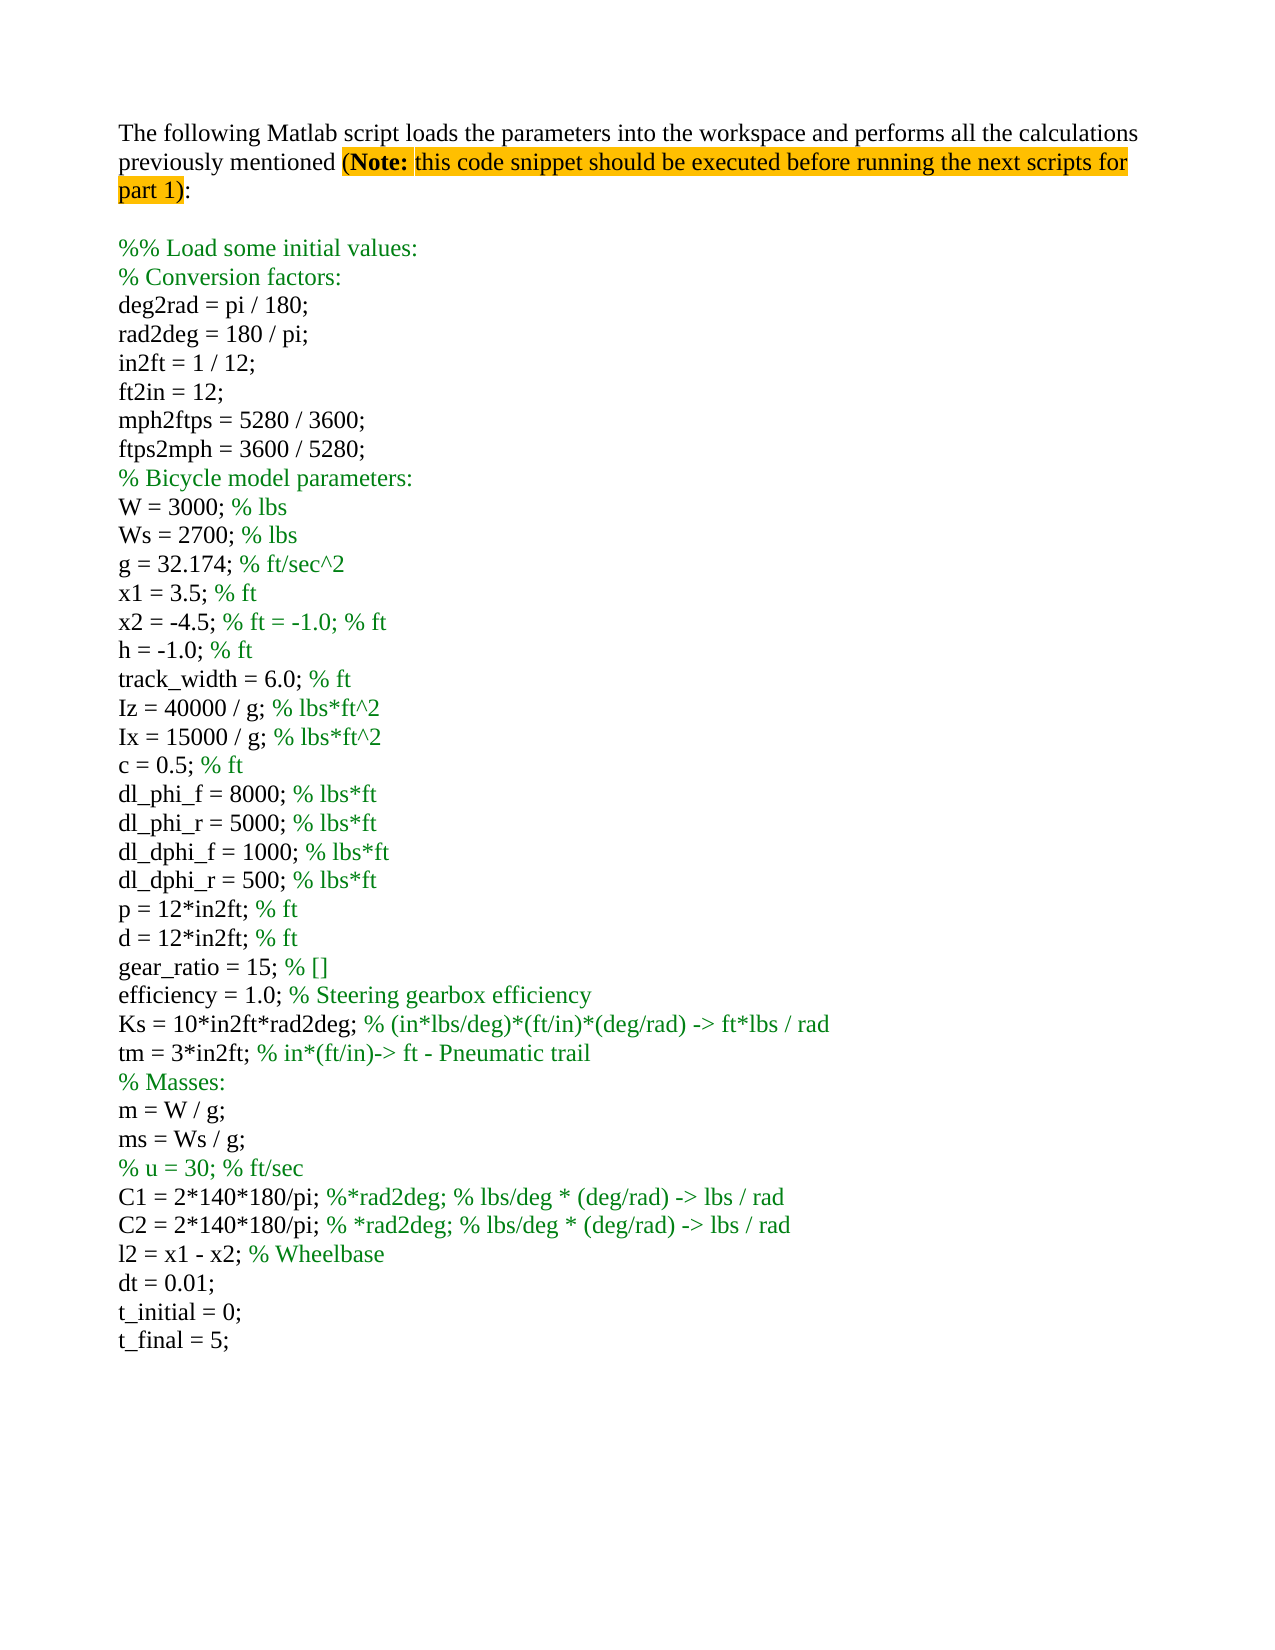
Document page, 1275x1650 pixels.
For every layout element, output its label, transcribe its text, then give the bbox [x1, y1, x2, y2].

text t_initial = 0; [118, 1297, 1157, 1326]
text tm = 3*in2ft; % in*(ft/in)-> ft - Pneumatic trail [118, 1038, 1157, 1067]
text C1 = 2*140*180/pi; %*rad2deg; % lbs/deg * (deg/rad) -> lbs / rad [118, 1182, 1157, 1211]
text ftps2mph = 3600 / 5280; [118, 434, 1157, 463]
text deg2rad = pi / 180; [118, 291, 1157, 319]
text Iz = 40000 / g; % lbs*ft^2 [118, 693, 1157, 722]
text %% Load some initial values: [118, 233, 1157, 262]
text Ix = 15000 / g; % lbs*ft^2 [118, 722, 1157, 751]
text Ks = 10*in2ft*rad2deg; % (in*lbs/deg)*(ft/in)*(deg/rad) -> ft*lbs / rad [118, 1009, 1157, 1038]
text ft2in = 12; [118, 377, 1157, 406]
text % Bicycle model parameters: [118, 463, 1157, 492]
text g = 32.174; % ft/sec^2 [118, 549, 1157, 578]
text x1 = 3.5; % ft [118, 578, 1157, 607]
text m = W / g; [118, 1096, 1157, 1124]
text % u = 30; % ft/sec [118, 1153, 1157, 1182]
text W = 3000; % lbs [118, 492, 1157, 521]
text % Conversion factors: [118, 262, 1157, 291]
text dl_dphi_r = 500; % lbs*ft [118, 866, 1157, 894]
text h = -1.0; % ft [118, 636, 1157, 664]
text rad2deg = 180 / pi; [118, 319, 1157, 348]
text mph2ftps = 5280 / 3600; [118, 406, 1157, 434]
text p = 12*in2ft; % ft [118, 894, 1157, 923]
text t_final = 5; [118, 1326, 1157, 1354]
text track_width = 6.0; % ft [118, 664, 1157, 693]
text Ws = 2700; % lbs [118, 521, 1157, 549]
text c = 0.5; % ft [118, 751, 1157, 779]
text l2 = x1 - x2; % Wheelbase [118, 1239, 1157, 1268]
text gear_ratio = 15; % [] [118, 952, 1157, 981]
text d = 12*in2ft; % ft [118, 923, 1157, 952]
text efficiency = 1.0; % Steering gearbox efficiency [118, 981, 1157, 1009]
text dl_phi_r = 5000; % lbs*ft [118, 808, 1157, 837]
text C2 = 2*140*180/pi; % *rad2deg; % lbs/deg * (deg/rad) -> lbs / rad [118, 1211, 1157, 1239]
text % Masses: [118, 1067, 1157, 1096]
text dl_phi_f = 8000; % lbs*ft [118, 779, 1157, 808]
text dt = 0.01; [118, 1268, 1157, 1297]
text ms = Ws / g; [118, 1124, 1157, 1153]
text dl_dphi_f = 1000; % lbs*ft [118, 837, 1157, 866]
text The following Matlab script loads the parameters into the workspace and performs all the calculations previously mentioned (Note: this code snippet should be executed before running the next scripts for part 1): [118, 118, 1157, 204]
text x2 = -4.5; % ft = -1.0; % ft [118, 607, 1157, 636]
text in2ft = 1 / 12; [118, 348, 1157, 377]
